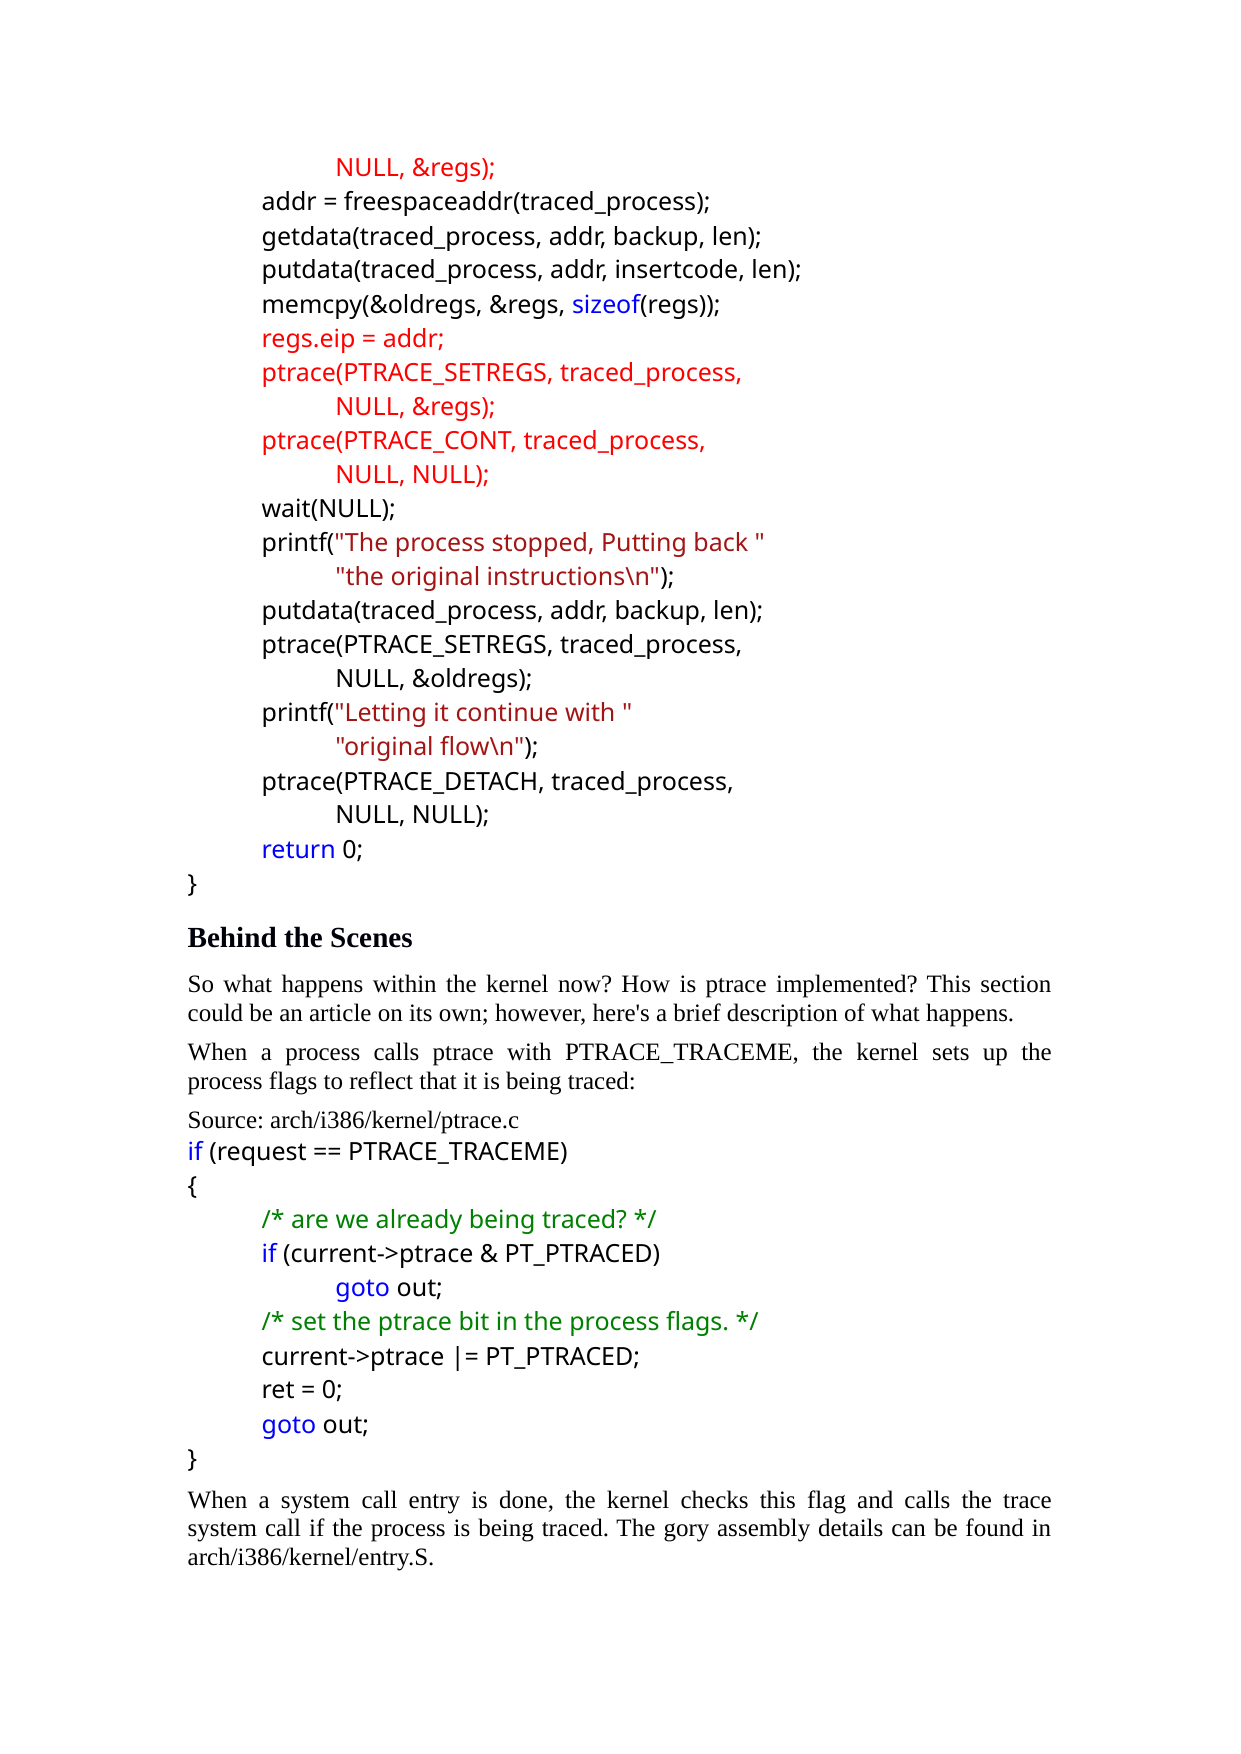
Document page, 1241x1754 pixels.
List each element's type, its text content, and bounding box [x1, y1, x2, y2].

text NULL, &regs); [187, 150, 1053, 184]
text putdata(traced_process, addr, backup, len); [187, 593, 1053, 627]
text putdata(traced_process, addr, insertcode, len); [187, 252, 1053, 286]
text NULL, &oldregs); [187, 661, 1053, 695]
text "original flow\n"); [187, 729, 1053, 763]
text Source: arch/i386/kernel/ptrace.c [187, 1105, 1053, 1134]
text ret = 0; [187, 1372, 1053, 1406]
text if (current->ptrace & PT_PTRACED) [187, 1236, 1053, 1270]
text printf("The process stopped, Putting back " [187, 525, 1053, 559]
text "the original instructions\n"); [187, 559, 1053, 593]
text current->ptrace |= PT_PTRACED; [187, 1338, 1053, 1372]
text When a system call entry is done, the kernel checks this flag and calls the trace system call if the process is being traced. The gory assembly details can be found in arch/i386/kernel/entry.S. [187, 1485, 1053, 1571]
text ptrace(PTRACE_SETREGS, traced_process, [187, 627, 1053, 661]
text NULL, NULL); [187, 797, 1053, 831]
text NULL, &regs); [187, 388, 1053, 422]
text ptrace(PTRACE_SETREGS, traced_process, [187, 354, 1053, 388]
text ptrace(PTRACE_CONT, traced_process, [187, 422, 1053, 457]
text addr = freespaceaddr(traced_process); [187, 184, 1053, 218]
text printf("Letting it continue with " [187, 695, 1053, 729]
text goto out; [187, 1270, 1053, 1304]
text When a process calls ptrace with PTRACE_TRACEME, the kernel sets up the process flags to reflect that it is being traced: [187, 1037, 1053, 1094]
text wait(NULL); [187, 491, 1053, 525]
text /* set the ptrace bit in the process flags. */ [187, 1304, 1053, 1338]
text } [187, 865, 1053, 899]
text NULL, NULL); [187, 457, 1053, 491]
subtitle Behind the Scenes [187, 920, 1053, 954]
text regs.eip = addr; [187, 320, 1053, 354]
text So what happens within the kernel now? How is ptrace implemented? This section could be an article on its own; however, here's a brief description of what happens. [187, 969, 1053, 1027]
text getdata(traced_process, addr, backup, len); [187, 218, 1053, 252]
text } [187, 1440, 1053, 1474]
text ptrace(PTRACE_DETACH, traced_process, [187, 763, 1053, 797]
text goto out; [187, 1406, 1053, 1440]
text if (request == PTRACE_TRACEME) [187, 1134, 1053, 1168]
text memcpy(&oldregs, &regs, sizeof(regs)); [187, 286, 1053, 320]
text { [187, 1168, 1053, 1202]
text return 0; [187, 831, 1053, 865]
text /* are we already being traced? */ [187, 1202, 1053, 1236]
